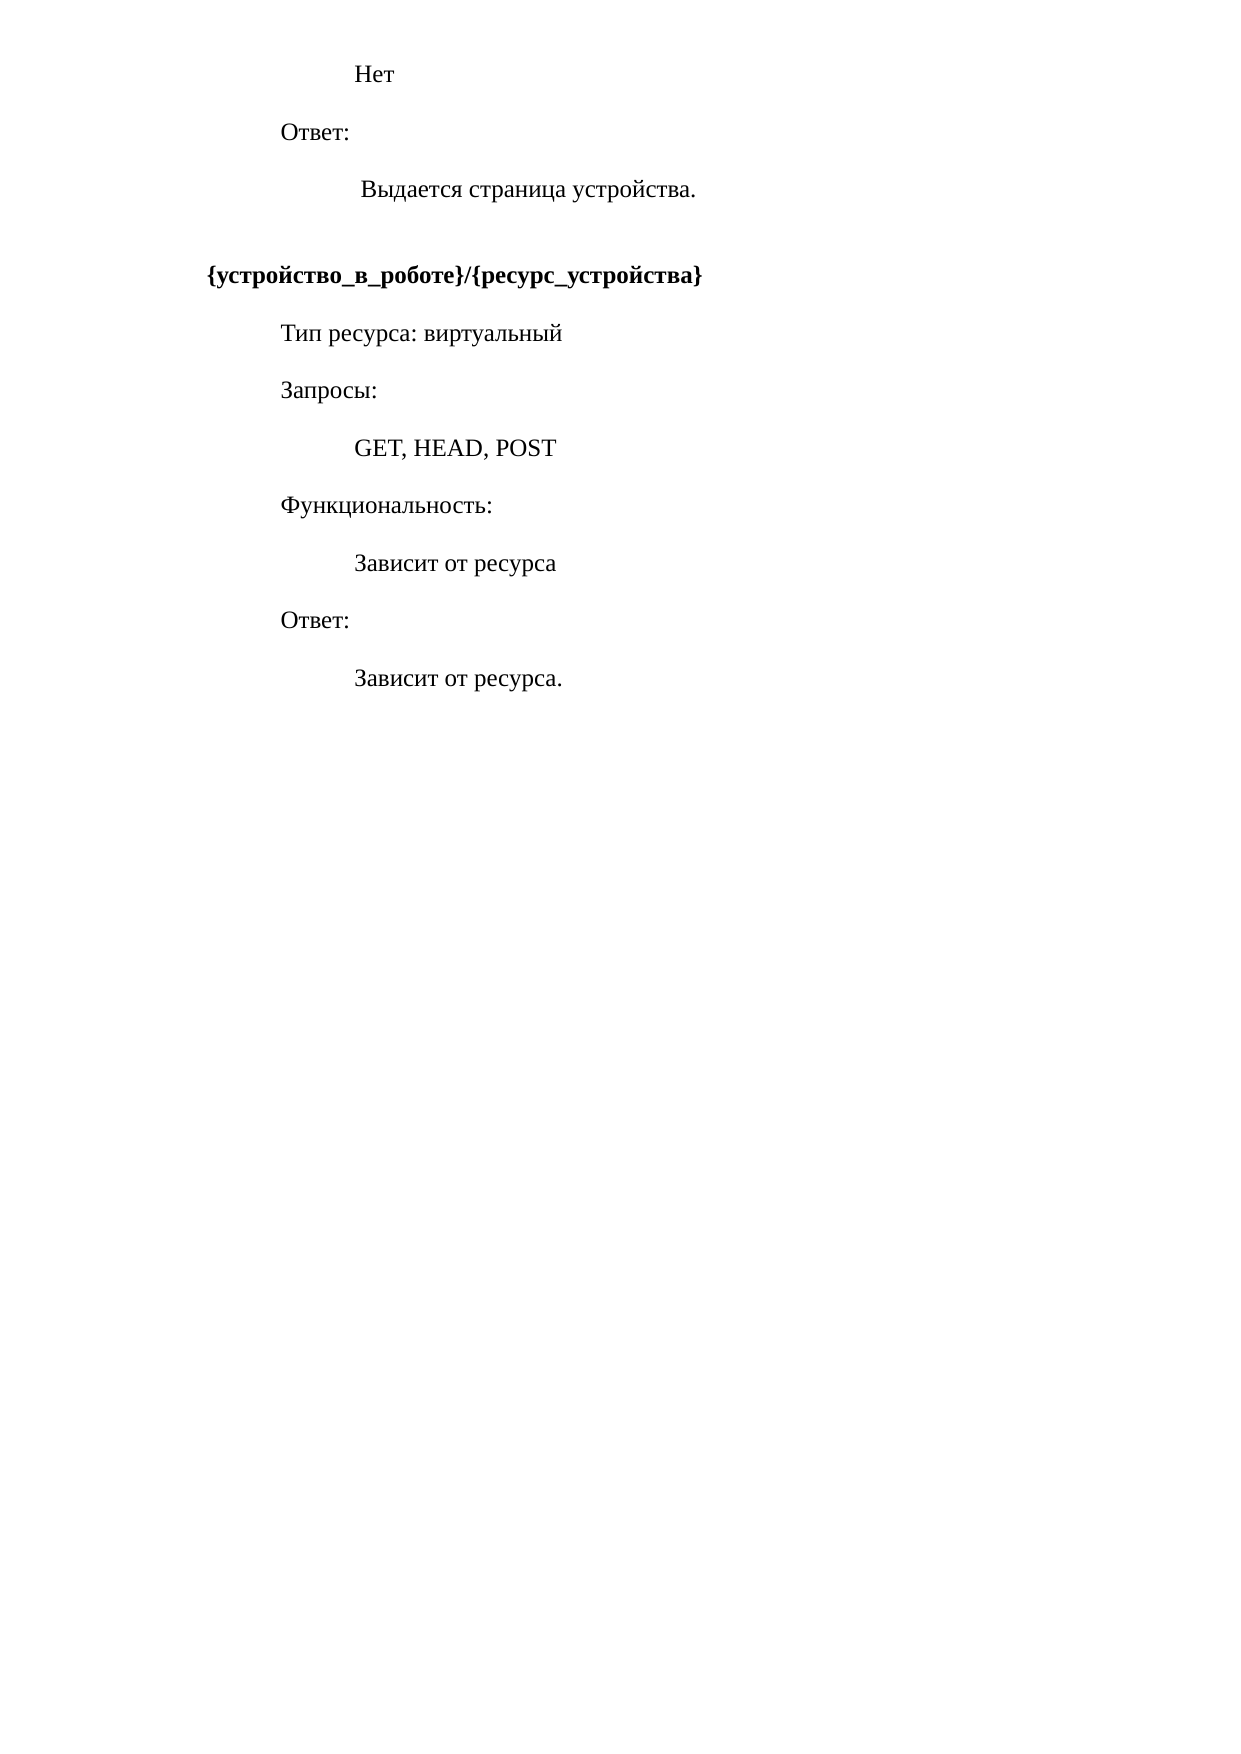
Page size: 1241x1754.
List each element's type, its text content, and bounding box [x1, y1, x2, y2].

text Зависит от ресурса. [59, 663, 1181, 692]
text Ответ: [59, 605, 1181, 634]
text {устройство_в_роботе}/{ресурс_устройства} [59, 260, 1181, 289]
text Тип ресурса: виртуальный [59, 318, 1181, 347]
text Функциональность: [59, 490, 1181, 519]
text Зависит от ресурса [59, 548, 1181, 577]
text Запросы: [59, 375, 1181, 404]
text Ответ: [59, 117, 1181, 145]
text GET, HEAD, POST [59, 433, 1181, 462]
text Нет [59, 59, 1181, 88]
text Выдается страница устройства. [59, 174, 1181, 203]
